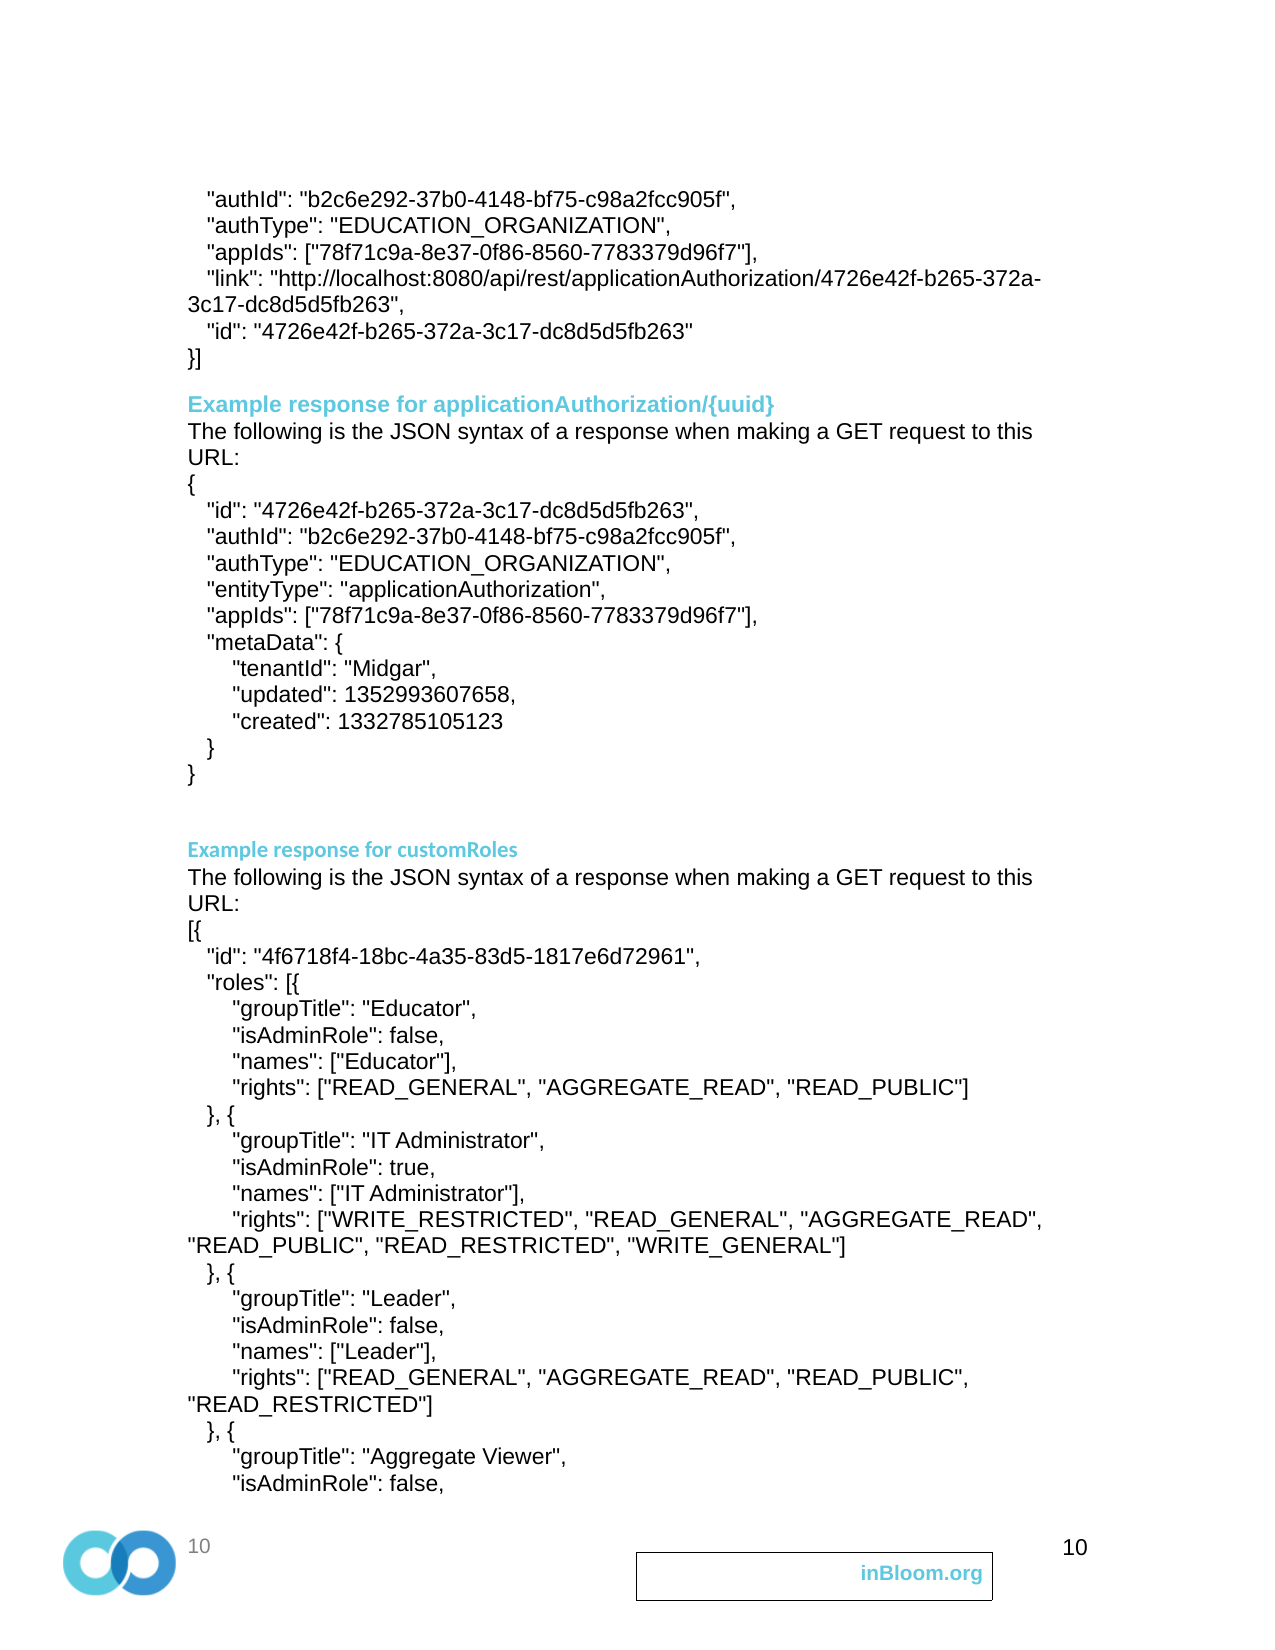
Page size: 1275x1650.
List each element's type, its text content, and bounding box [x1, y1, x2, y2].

text "id": "4f6718f4-18bc-4a35-83d5-1817e6d72961", [187, 943, 1087, 969]
text { [187, 470, 1087, 497]
text "authType": "EDUCATION_ORGANIZATION", [187, 549, 1087, 576]
text "metaData": { [187, 628, 1087, 655]
text }, { [187, 1259, 1087, 1285]
text "created": 1332785105123 [187, 708, 1087, 734]
text }, { [187, 1417, 1087, 1443]
text "roles": [{ [187, 969, 1087, 995]
text } [187, 760, 1087, 787]
text }] [187, 344, 1087, 371]
text "rights": ["READ_GENERAL", "AGGREGATE_READ", "READ_PUBLIC"] [187, 1074, 1087, 1101]
text The following is the JSON syntax of a response when making a GET request to this URL: [187, 418, 1087, 470]
text "groupTitle": "IT Administrator", [187, 1127, 1087, 1153]
text "id": "4726e42f-b265-372a-3c17-dc8d5d5fb263" [187, 318, 1087, 344]
text }, { [187, 1101, 1087, 1127]
picture [53, 1518, 926, 1635]
subtitle Example response for applicationAuthorization/{uuid} [187, 391, 1087, 418]
text "isAdminRole": false, [187, 1470, 1087, 1496]
text "rights": ["READ_GENERAL", "AGGREGATE_READ", "READ_PUBLIC", "READ_RESTRICTED"] [187, 1364, 1087, 1417]
text [{ [187, 916, 1087, 943]
text "updated": 1352993607658, [187, 681, 1087, 708]
text "authId": "b2c6e292-37b0-4148-bf75-c98a2fcc905f", [187, 523, 1087, 549]
text "appIds": ["78f71c9a-8e37-0f86-8560-7783379d96f7"], [187, 602, 1087, 628]
text "names": ["Leader"], [187, 1338, 1087, 1364]
subtitle Example response for customRoles [187, 836, 1087, 863]
text "authType": "EDUCATION_ORGANIZATION", [187, 212, 1087, 239]
text "isAdminRole": false, [187, 1312, 1087, 1338]
text "names": ["IT Administrator"], [187, 1180, 1087, 1206]
text The following is the JSON syntax of a response when making a GET request to this URL: [187, 863, 1087, 916]
text } [187, 734, 1087, 760]
text "id": "4726e42f-b265-372a-3c17-dc8d5d5fb263", [187, 497, 1087, 523]
text "appIds": ["78f71c9a-8e37-0f86-8560-7783379d96f7"], [187, 239, 1087, 265]
text "names": ["Educator"], [187, 1048, 1087, 1074]
text "groupTitle": "Aggregate Viewer", [187, 1443, 1087, 1470]
text "groupTitle": "Leader", [187, 1285, 1087, 1312]
text "tenantId": "Midgar", [187, 655, 1087, 681]
text "isAdminRole": true, [187, 1153, 1087, 1180]
text "rights": ["WRITE_RESTRICTED", "READ_GENERAL", "AGGREGATE_READ", "READ_PUBLIC", "READ_RESTRICTED", "WRITE_GENERAL"] [187, 1206, 1087, 1259]
text "entityType": "applicationAuthorization", [187, 576, 1087, 602]
text "groupTitle": "Educator", [187, 995, 1087, 1022]
text "link": "http://localhost:8080/api/rest/applicationAuthorization/4726e42f-b265-372a-3c17-dc8d5d5fb263", [187, 265, 1087, 318]
text "isAdminRole": false, [187, 1022, 1087, 1048]
text "authId": "b2c6e292-37b0-4148-bf75-c98a2fcc905f", [187, 186, 1087, 212]
